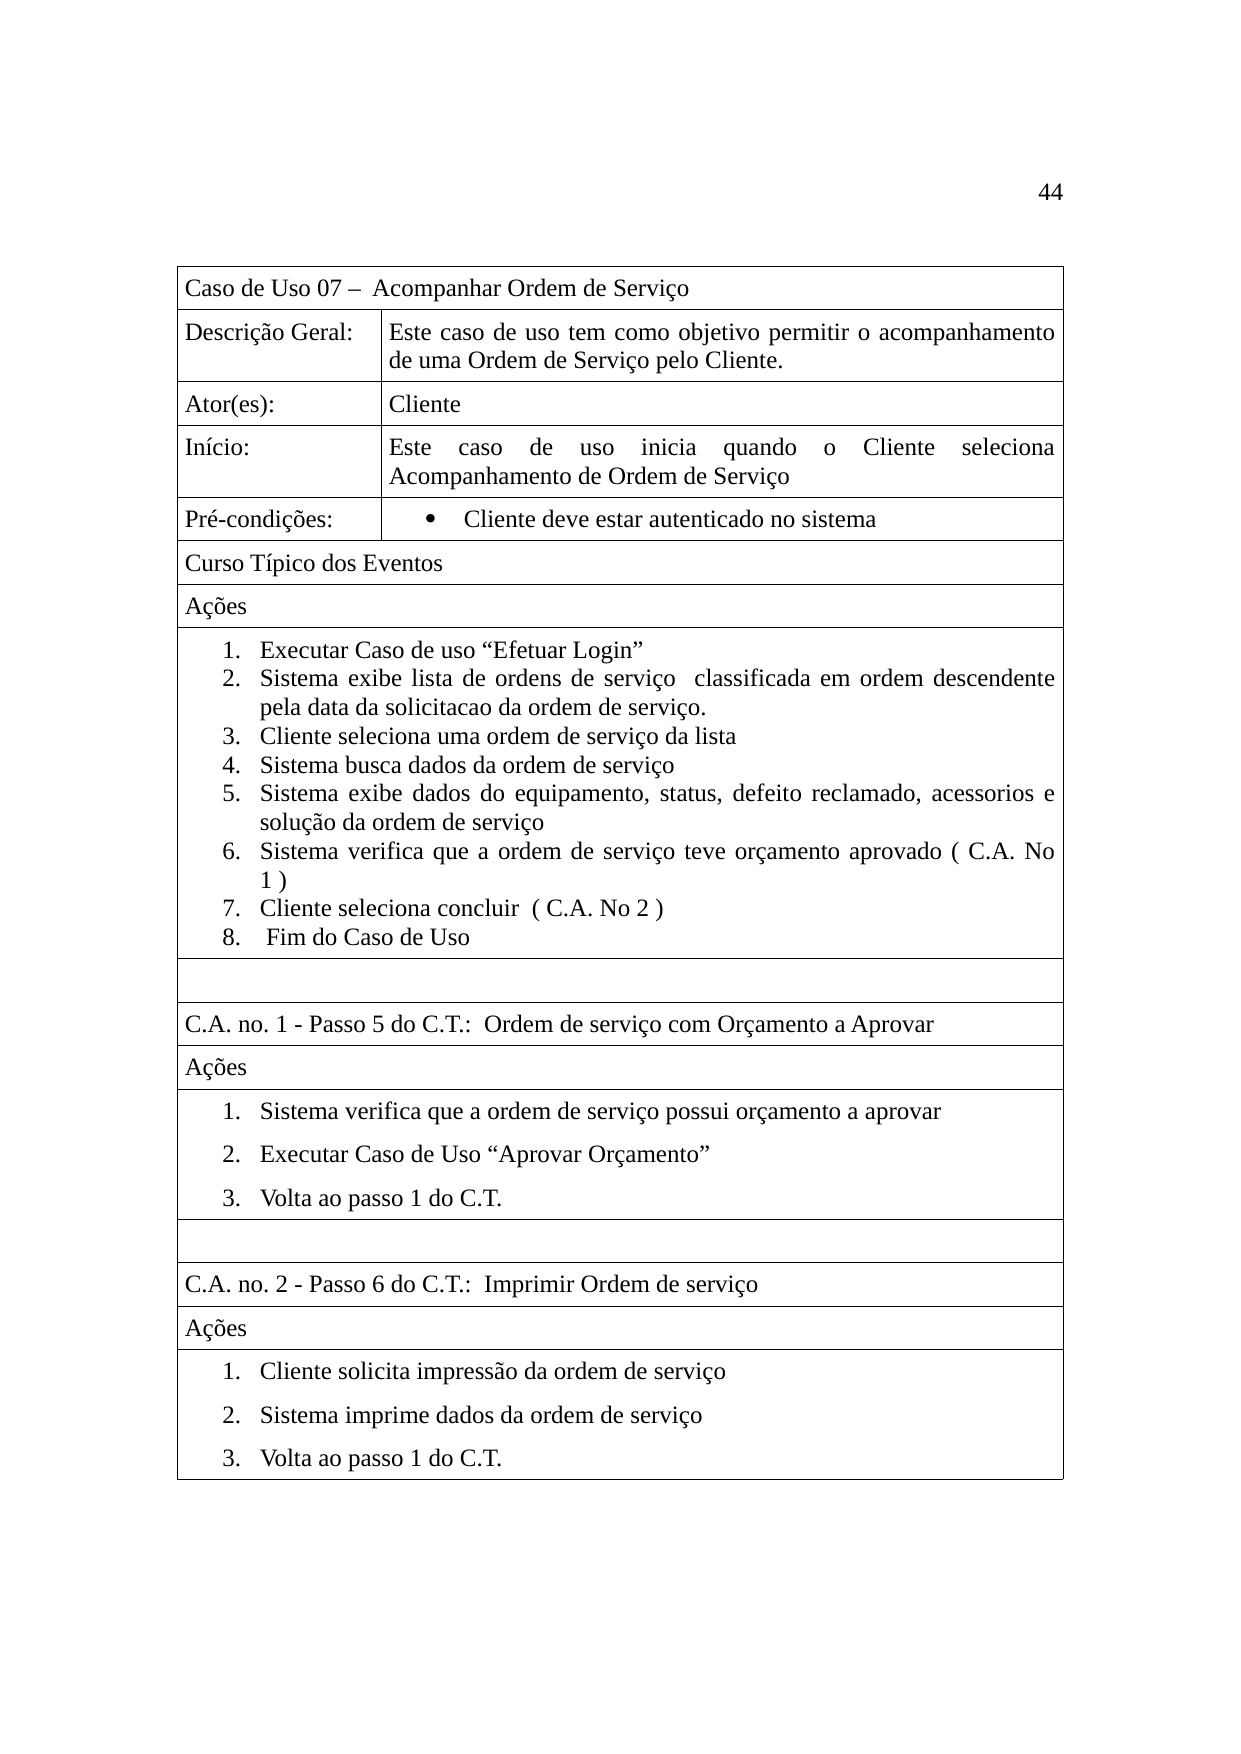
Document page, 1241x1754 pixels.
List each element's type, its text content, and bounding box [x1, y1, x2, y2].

table_cell [178, 959, 1063, 1002]
table_cell Cliente solicita impressão da ordem de serviço [178, 1350, 1063, 1392]
table_cell Executar Caso de Uso “Aprovar Orçamento” [178, 1132, 1063, 1175]
table_cell Volta ao passo 1 do C.T. [178, 1175, 1063, 1219]
table_cell Este caso de uso tem como objetivo permitir o acompanhamento de uma Ordem de Serviço pelo Cliente. [382, 310, 1063, 381]
table_cell Ator(es): [178, 382, 381, 425]
table_cell Pré-condições: [178, 498, 381, 540]
table_cell Executar Caso de uso “Efetuar Login” Sistema exibe lista de ordens de serviço classificada em ordem descendente pela data da solicitacao da ordem de serviço. Cliente seleciona uma ordem de serviço da lista Sistema busca dados da ordem de serviço Sistema exibe dados do equipamento, status, defeito reclamado, acessorios e solução da ordem de serviço Sistema verifica que a ordem de serviço teve orçamento aprovado ( C.A. No 1 ) Cliente seleciona concluir ( C.A. No 2 ) Fim do Caso de Uso [178, 628, 1063, 958]
table_cell Cliente deve estar autenticado no sistema [382, 498, 1063, 540]
table_cell Curso Típico dos Eventos [178, 541, 1063, 584]
table_cell Volta ao passo 1 do C.T. [178, 1436, 1063, 1479]
table_cell C.A. no. 2 - Passo 6 do C.T.: Imprimir Ordem de serviço [178, 1263, 1063, 1306]
table_cell Ações [178, 585, 1063, 627]
table_cell Ações [178, 1046, 1063, 1088]
table_cell Sistema verifica que a ordem de serviço possui orçamento a aprovar [178, 1090, 1063, 1132]
table_cell Cliente [382, 382, 1063, 425]
table_cell Descrição Geral: [178, 310, 381, 381]
table_cell [178, 1220, 1063, 1262]
table_cell Sistema imprime dados da ordem de serviço [178, 1393, 1063, 1436]
table_header Caso de Uso 07 – Acompanhar Ordem de Serviço [178, 267, 1063, 309]
table_cell C.A. no. 1 - Passo 5 do C.T.: Ordem de serviço com Orçamento a Aprovar [178, 1003, 1063, 1045]
table_cell Ações [178, 1307, 1063, 1349]
table_cell Início: [178, 426, 381, 497]
table_cell Este caso de uso inicia quando o Cliente seleciona Acompanhamento de Ordem de Serviço [382, 426, 1063, 497]
